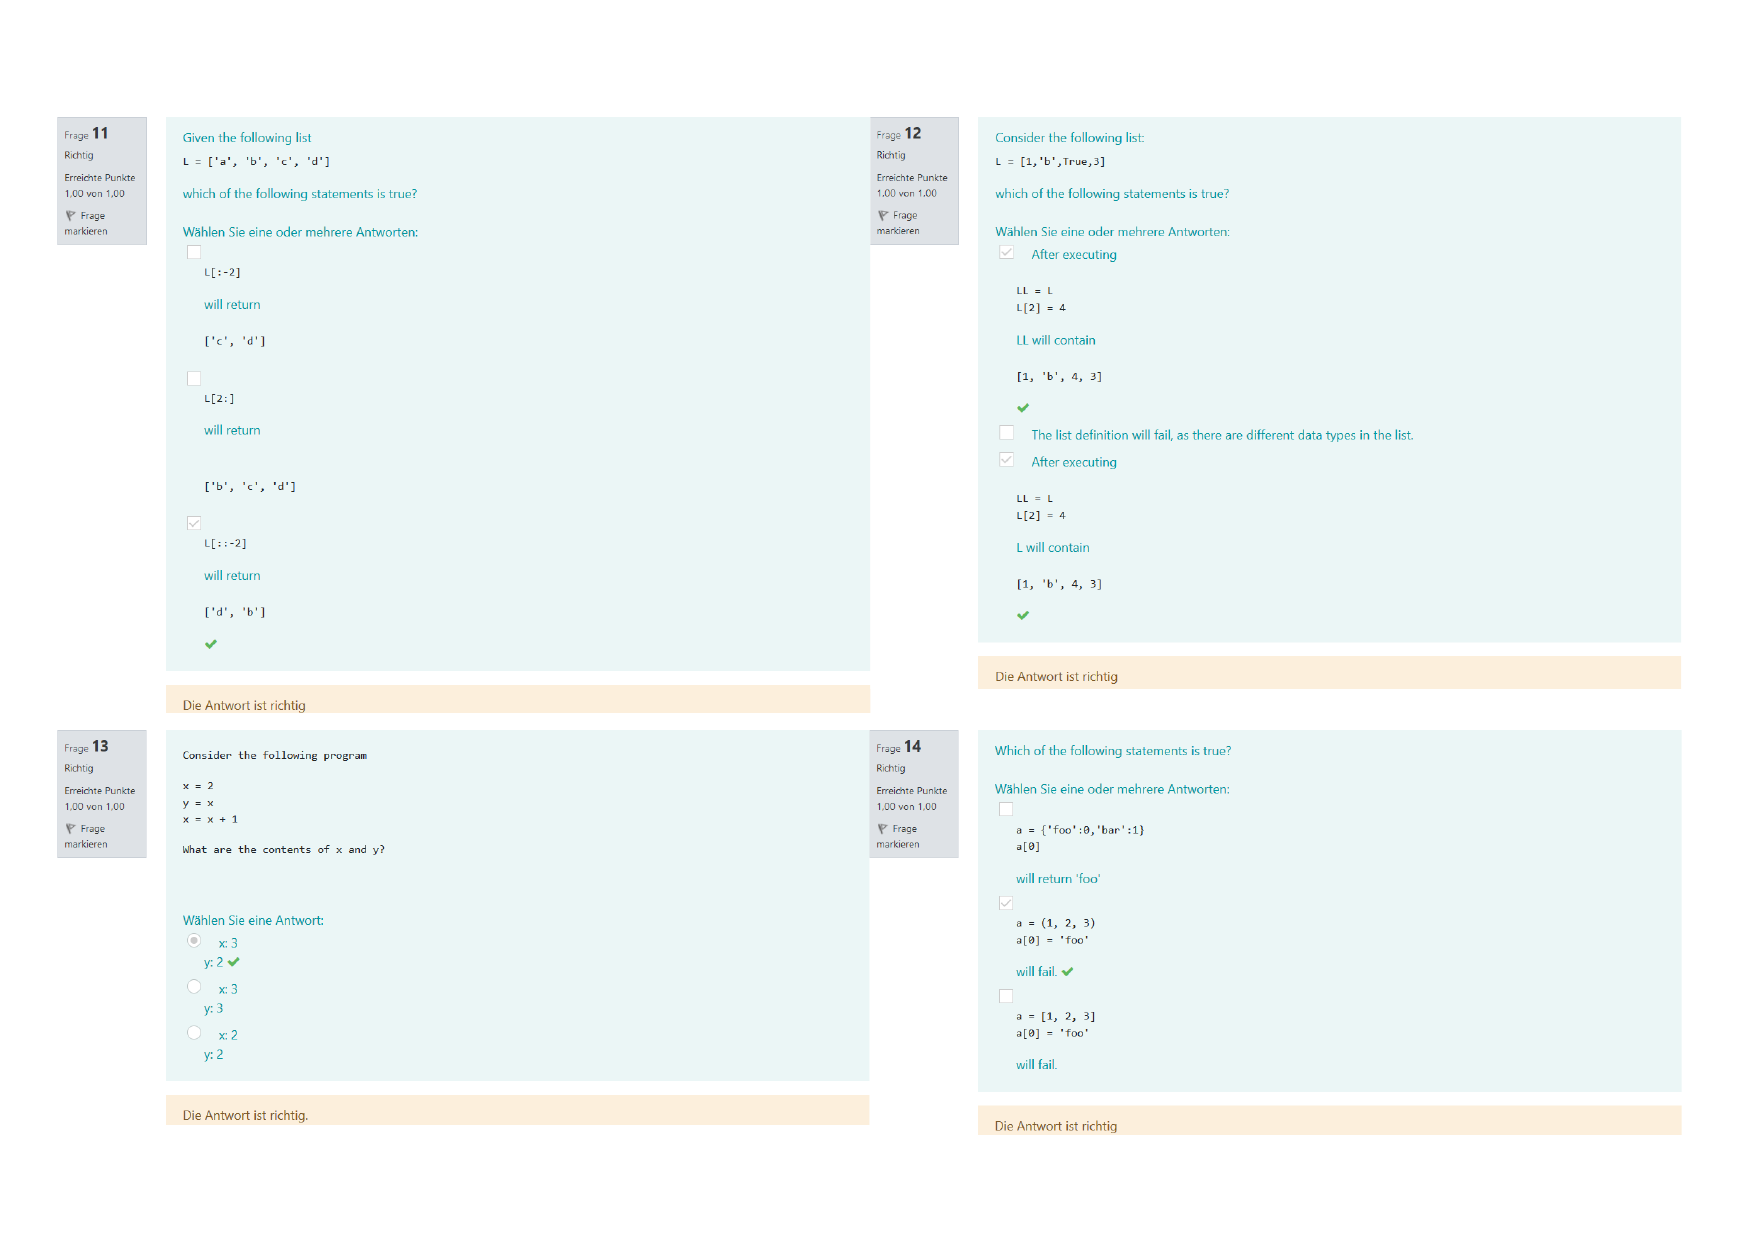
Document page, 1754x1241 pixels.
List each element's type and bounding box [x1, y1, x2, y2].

picture [57, 730, 1682, 1135]
picture [57, 117, 1682, 713]
